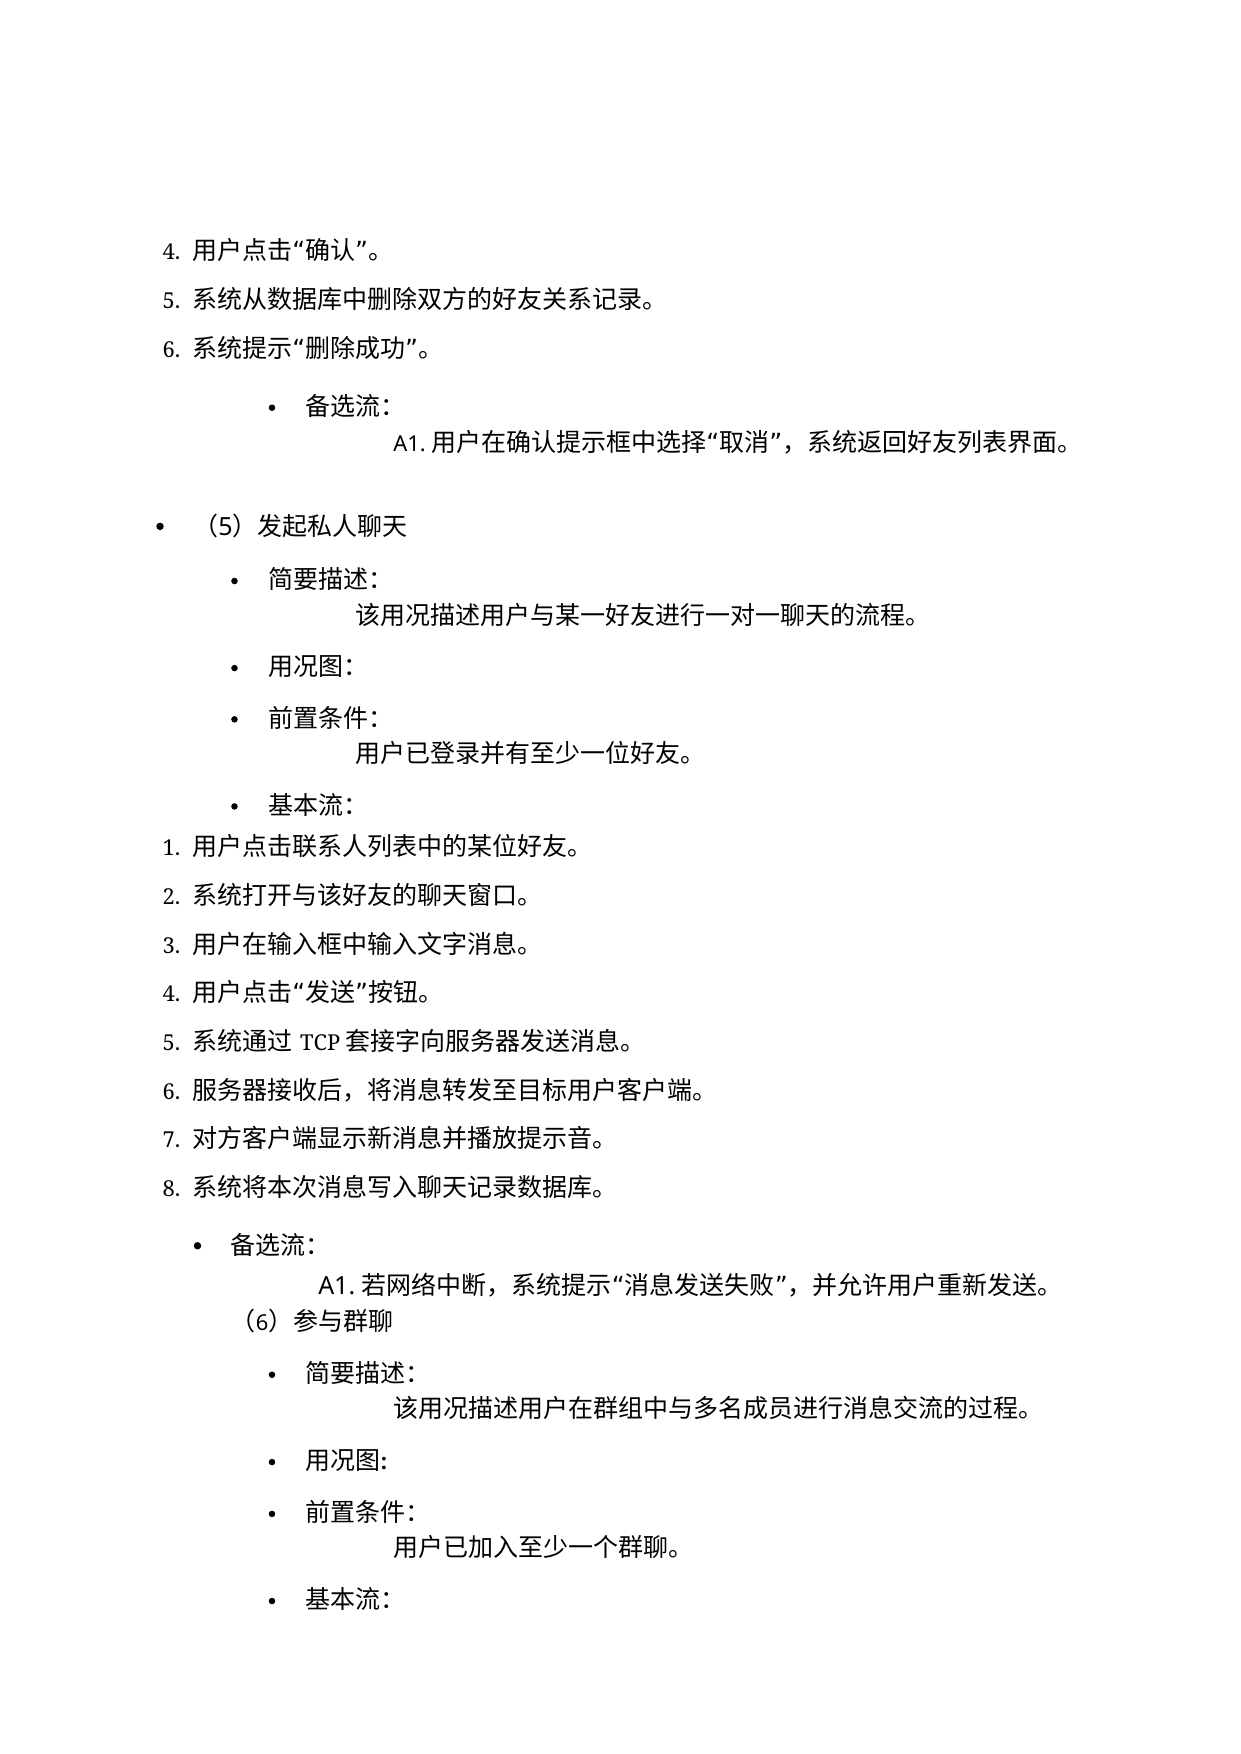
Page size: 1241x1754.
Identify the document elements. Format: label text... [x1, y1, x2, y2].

list 系统将本次消息写入聊天记录数据库。 [162, 1173, 1122, 1203]
list 用况图： [231, 653, 1122, 682]
list 备选流： A1. 用户在确认提示框中选择“取消”，系统返回好友列表界面。 [268, 392, 1122, 457]
list 基本流： [231, 791, 1122, 820]
list 基本流： [268, 1585, 1122, 1614]
list 简要描述： 该用况描述用户在群组中与多名成员进行消息交流的过程。 [268, 1359, 1122, 1424]
list 对方客户端显示新消息并播放提示音。 [162, 1124, 1122, 1154]
list 用户点击“确认”。 [162, 236, 1122, 266]
list 用户点击联系人列表中的某位好友。 [162, 832, 1122, 862]
list 系统通过 TCP 套接字向服务器发送消息。 [162, 1027, 1122, 1057]
list （5）发起私人聊天 [156, 508, 1122, 542]
list 简要描述： 该用况描述用户与某一好友进行一对一聊天的流程。 [231, 566, 1122, 630]
list 前置条件： 用户已登录并有至少一位好友。 [231, 704, 1122, 769]
list 用况图: [268, 1446, 1122, 1476]
list 系统打开与该好友的聊天窗口。 [162, 881, 1122, 911]
list 系统从数据库中删除双方的好友关系记录。 [162, 285, 1122, 315]
list 前置条件： 用户已加入至少一个群聊。 [268, 1498, 1122, 1563]
list 系统提示“删除成功”。 [162, 333, 1122, 363]
list 服务器接收后，将消息转发至目标用户客户端。 [162, 1076, 1122, 1105]
list 用户点击“发送”按钮。 [162, 978, 1122, 1008]
list 备选流： A1. 若网络中断，系统提示“消息发送失败”，并允许用户重新发送。 （6）参与群聊 [193, 1231, 1122, 1337]
list 用户在输入框中输入文字消息。 [162, 930, 1122, 959]
